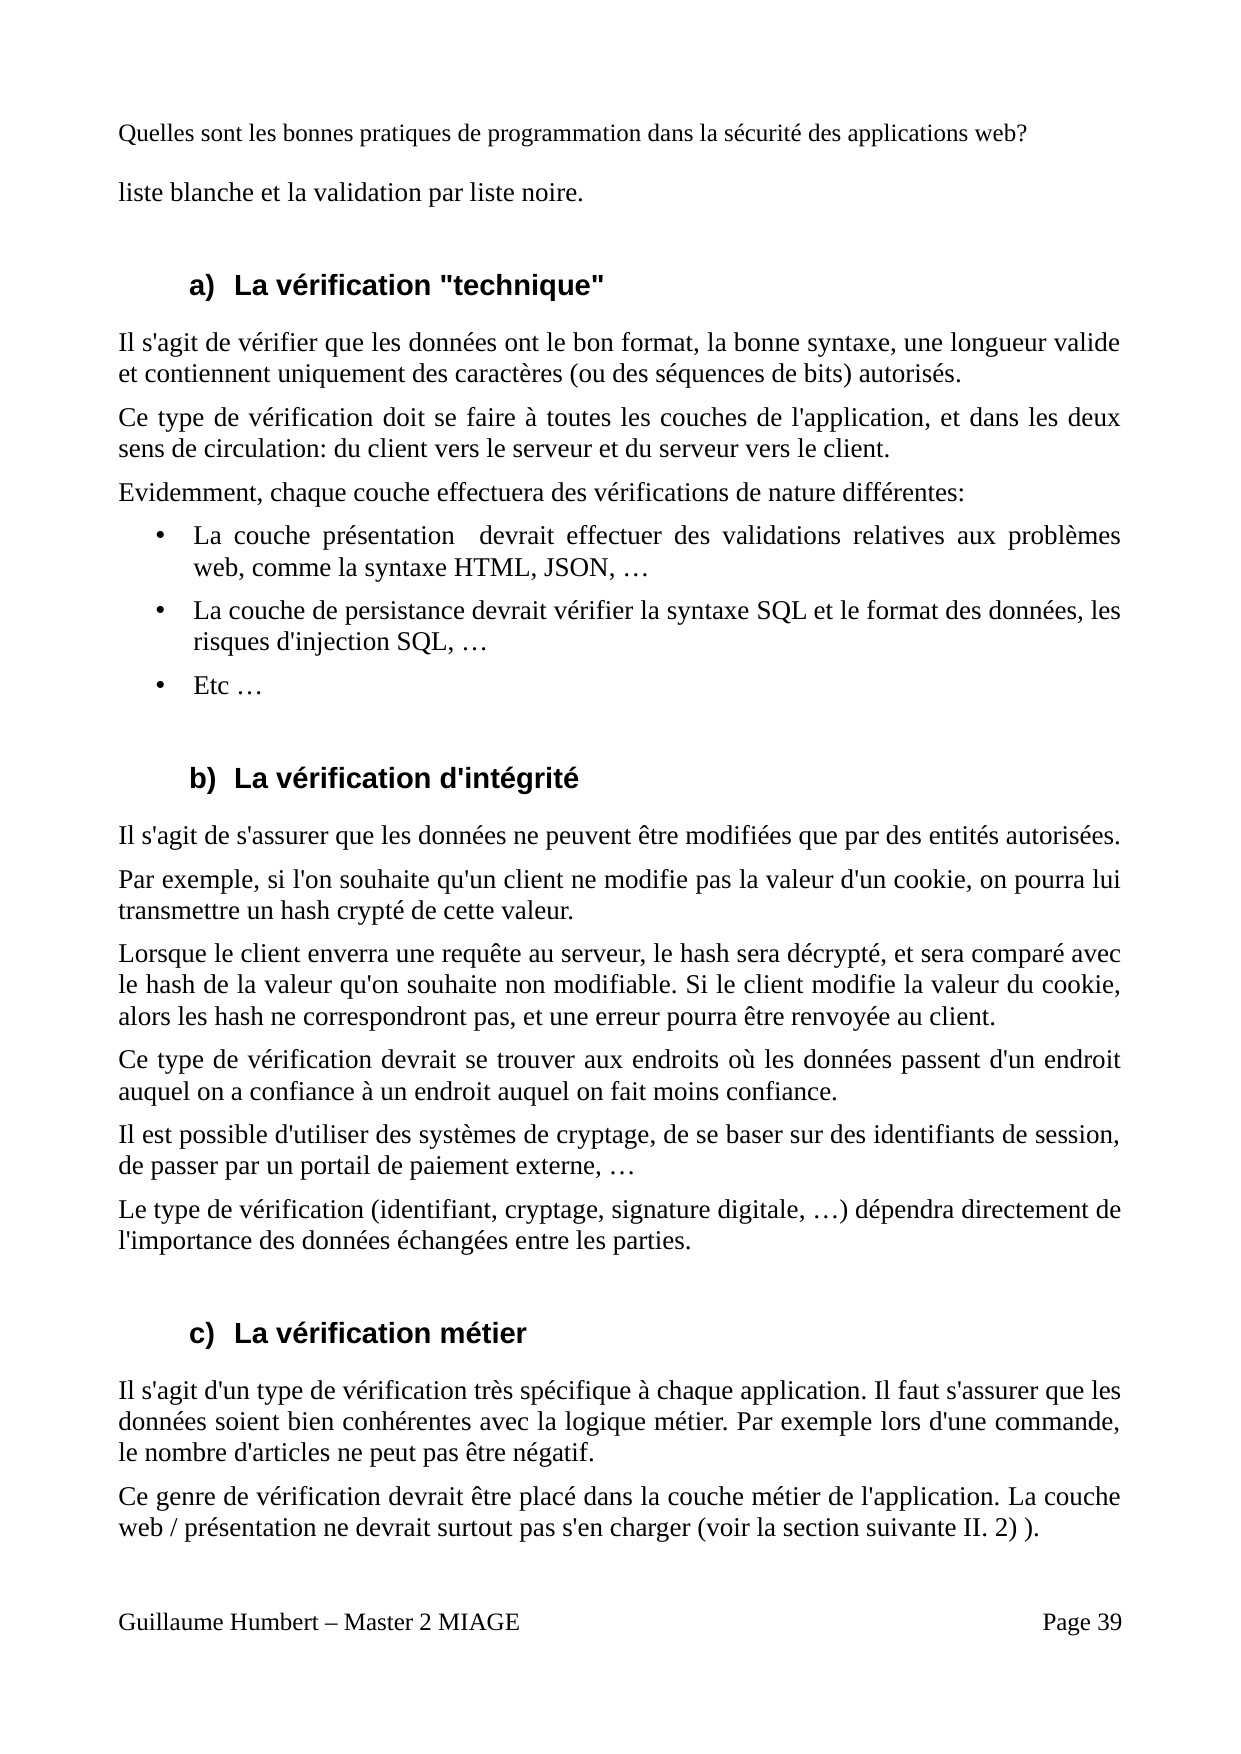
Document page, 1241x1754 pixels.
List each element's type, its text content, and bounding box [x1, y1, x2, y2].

text Il est possible d'utiliser des systèmes de cryptage, de se baser sur des identifiants de session, de passer par un portail de paiement externe, … [118, 1118, 1122, 1181]
text liste blanche et la validation par liste noire. [118, 176, 1122, 207]
subtitle La vérification métier [189, 1316, 1122, 1350]
subtitle La vérification d'intégrité [189, 761, 1122, 795]
text Le type de vérification (identifiant, cryptage, signature digitale, …) dépendra directement de l'importance des données échangées entre les parties. [118, 1193, 1122, 1255]
text Ce genre de vérification devrait être placé dans la couche métier de l'application. La couche web / présentation ne devrait surtout pas s'en charger (voir la section suivante II. 2) ). [118, 1480, 1122, 1542]
text Il s'agit d'un type de vérification très spécifique à chaque application. Il faut s'assurer que les données soient bien conhérentes avec la logique métier. Par exemple lors d'une commande, le nombre d'articles ne peut pas être négatif. [118, 1374, 1122, 1467]
subtitle La vérification "technique" [189, 268, 1122, 302]
text Ce type de vérification devrait se trouver aux endroits où les données passent d'un endroit auquel on a confiance à un endroit auquel on fait moins confiance. [118, 1043, 1122, 1106]
text Il s'agit de vérifier que les données ont le bon format, la bonne syntaxe, une longueur valide et contiennent uniquement des caractères (ou des séquences de bits) autorisés. [118, 326, 1122, 388]
list Etc … [156, 669, 1122, 700]
text Lorsque le client enverra une requête au serveur, le hash sera décrypté, et sera comparé avec le hash de la valeur qu'on souhaite non modifiable. Si le client modifie la valeur du cookie, alors les hash ne correspondront pas, et une erreur pourra être renvoyée au client. [118, 937, 1122, 1031]
text Par exemple, si l'on souhaite qu'un client ne modifie pas la valeur d'un cookie, on pourra lui transmettre un hash crypté de cette valeur. [118, 863, 1122, 925]
text Il s'agit de s'assurer que les données ne peuvent être modifiées que par des entités autorisées. [118, 819, 1122, 850]
list La couche de persistance devrait vérifier la syntaxe SQL et le format des données, les risques d'injection SQL, … [156, 594, 1122, 657]
list La couche présentation devrait effectuer des validations relatives aux problèmes web, comme la syntaxe HTML, JSON, … [156, 519, 1122, 582]
text Evidemment, chaque couche effectuera des vérifications de nature différentes: [118, 476, 1122, 507]
text Ce type de vérification doit se faire à toutes les couches de l'application, et dans les deux sens de circulation: du client vers le serveur et du serveur vers le client. [118, 401, 1122, 463]
